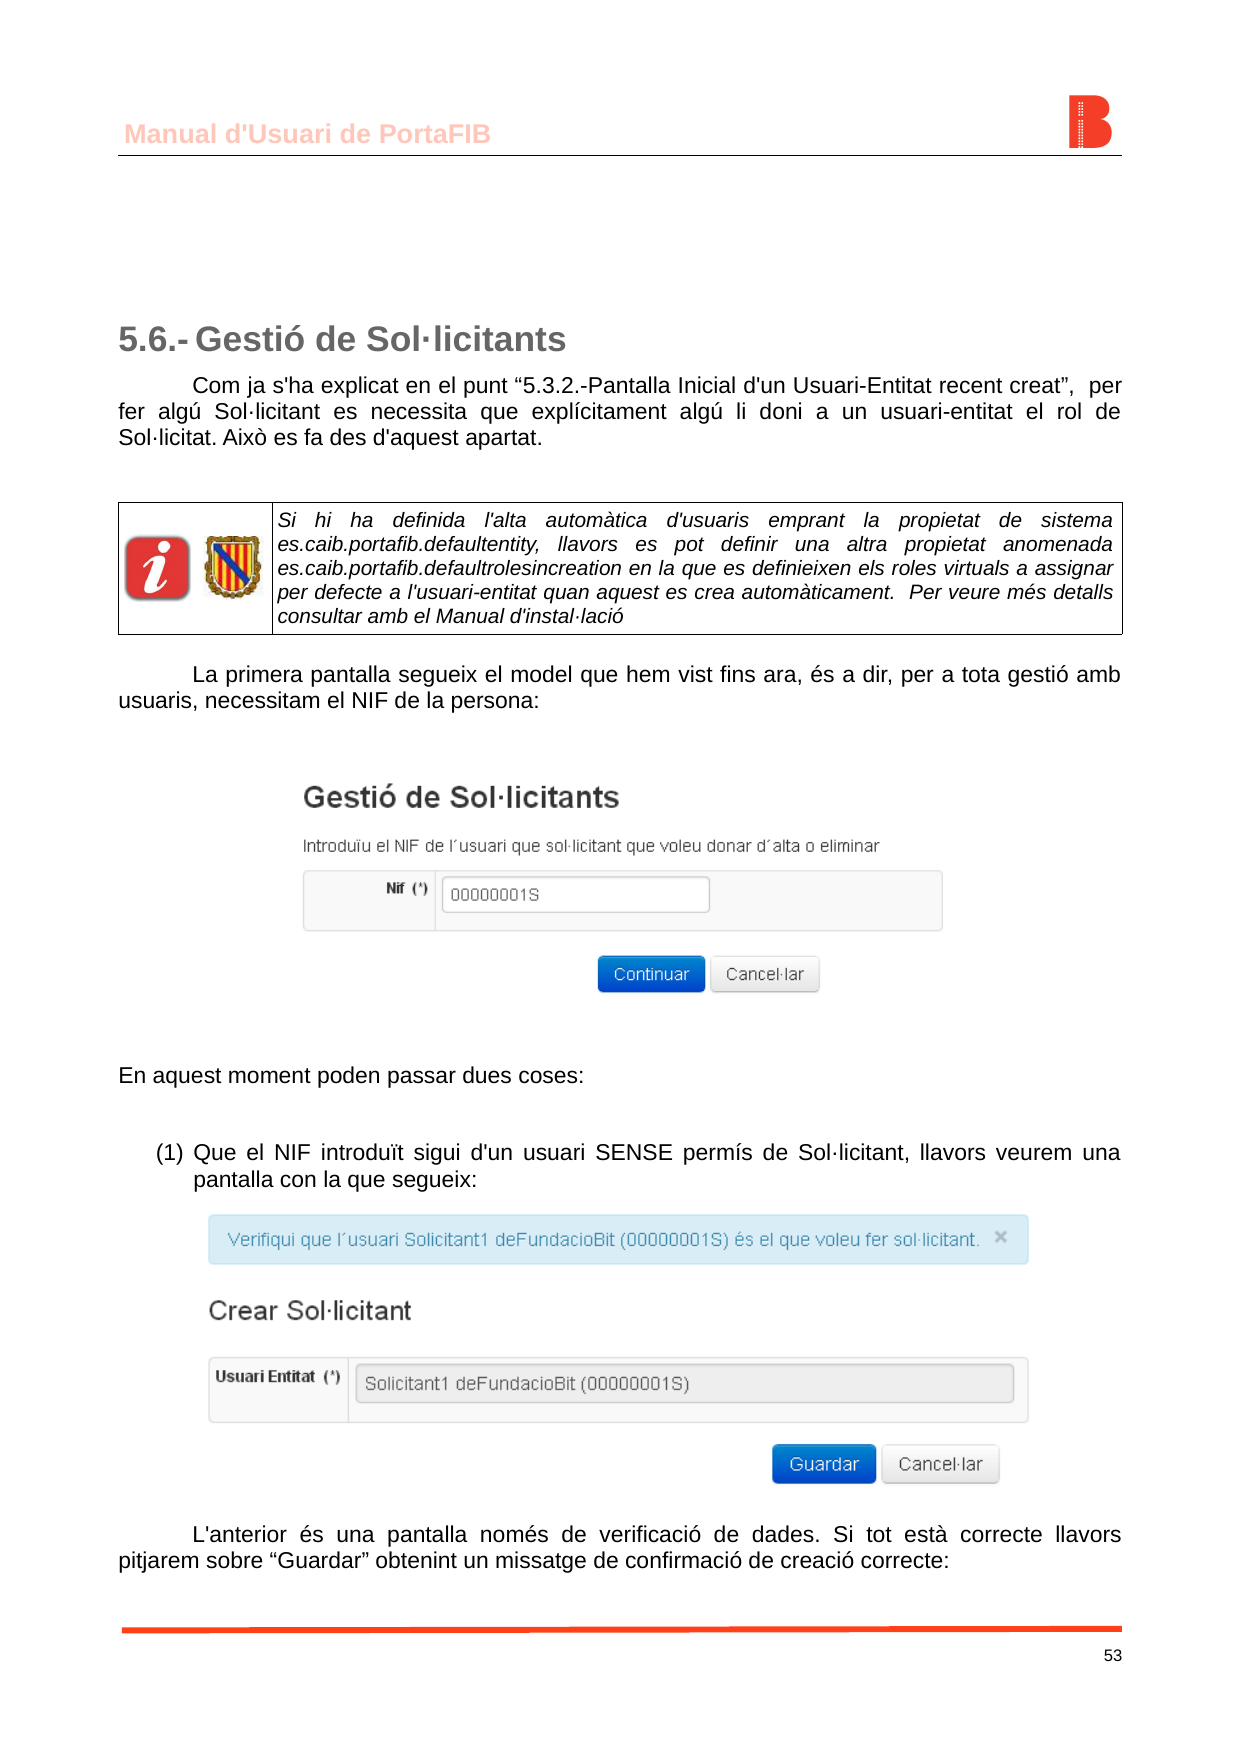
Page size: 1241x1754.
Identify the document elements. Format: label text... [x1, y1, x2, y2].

picture [201, 536, 265, 600]
text En aquest moment poden passar dues coses: [118, 1062, 1122, 1088]
picture [286, 764, 954, 1023]
picture [198, 1204, 1042, 1509]
text La primera pantalla segueix el model que hem vist fins ara, és a dir, per a tota gestió amb usuaris, necessitam el NIF de la persona: [118, 661, 1122, 713]
text L'anterior és una pantalla només de verificació de dades. Si tot està correcte llavors pitjarem sobre “Guardar” obtenint un missatge de confirmació de creació correcte: [118, 1521, 1122, 1573]
table_header [119, 503, 195, 634]
picture [123, 534, 192, 602]
picture [1063, 94, 1117, 150]
table_header [195, 503, 272, 634]
text Com ja s'ha explicat en el punt “5.3.2.-Pantalla Inicial d'un Usuari-Entitat recent creat”, per fer algú Sol·licitant es necessita que explícitament algú li doni a un usuari-entitat el rol de Sol·licitat. Això es fa des d'aquest apartat. [118, 372, 1122, 451]
list Que el NIF introduït sigui d'un usuari SENSE permís de Sol·licitant, llavors veurem una pantalla con la que segueix: [156, 1139, 1122, 1192]
subtitle Gestió de Sol·licitants [118, 318, 1122, 359]
table_header Si hi ha definida l'alta automàtica d'usuaris emprant la propietat de sistema es.caib.portafib.defaultentity, llavors es pot definir una altra propietat anomenada es.caib.portafib.defaultrolesincreation en la que es definieixen els roles virtuals a assignar per defecte a l'usuari-entitat quan aquest es crea automàticament. Per veure més detalls consultar amb el Manual d'instal·lació [273, 503, 1122, 634]
